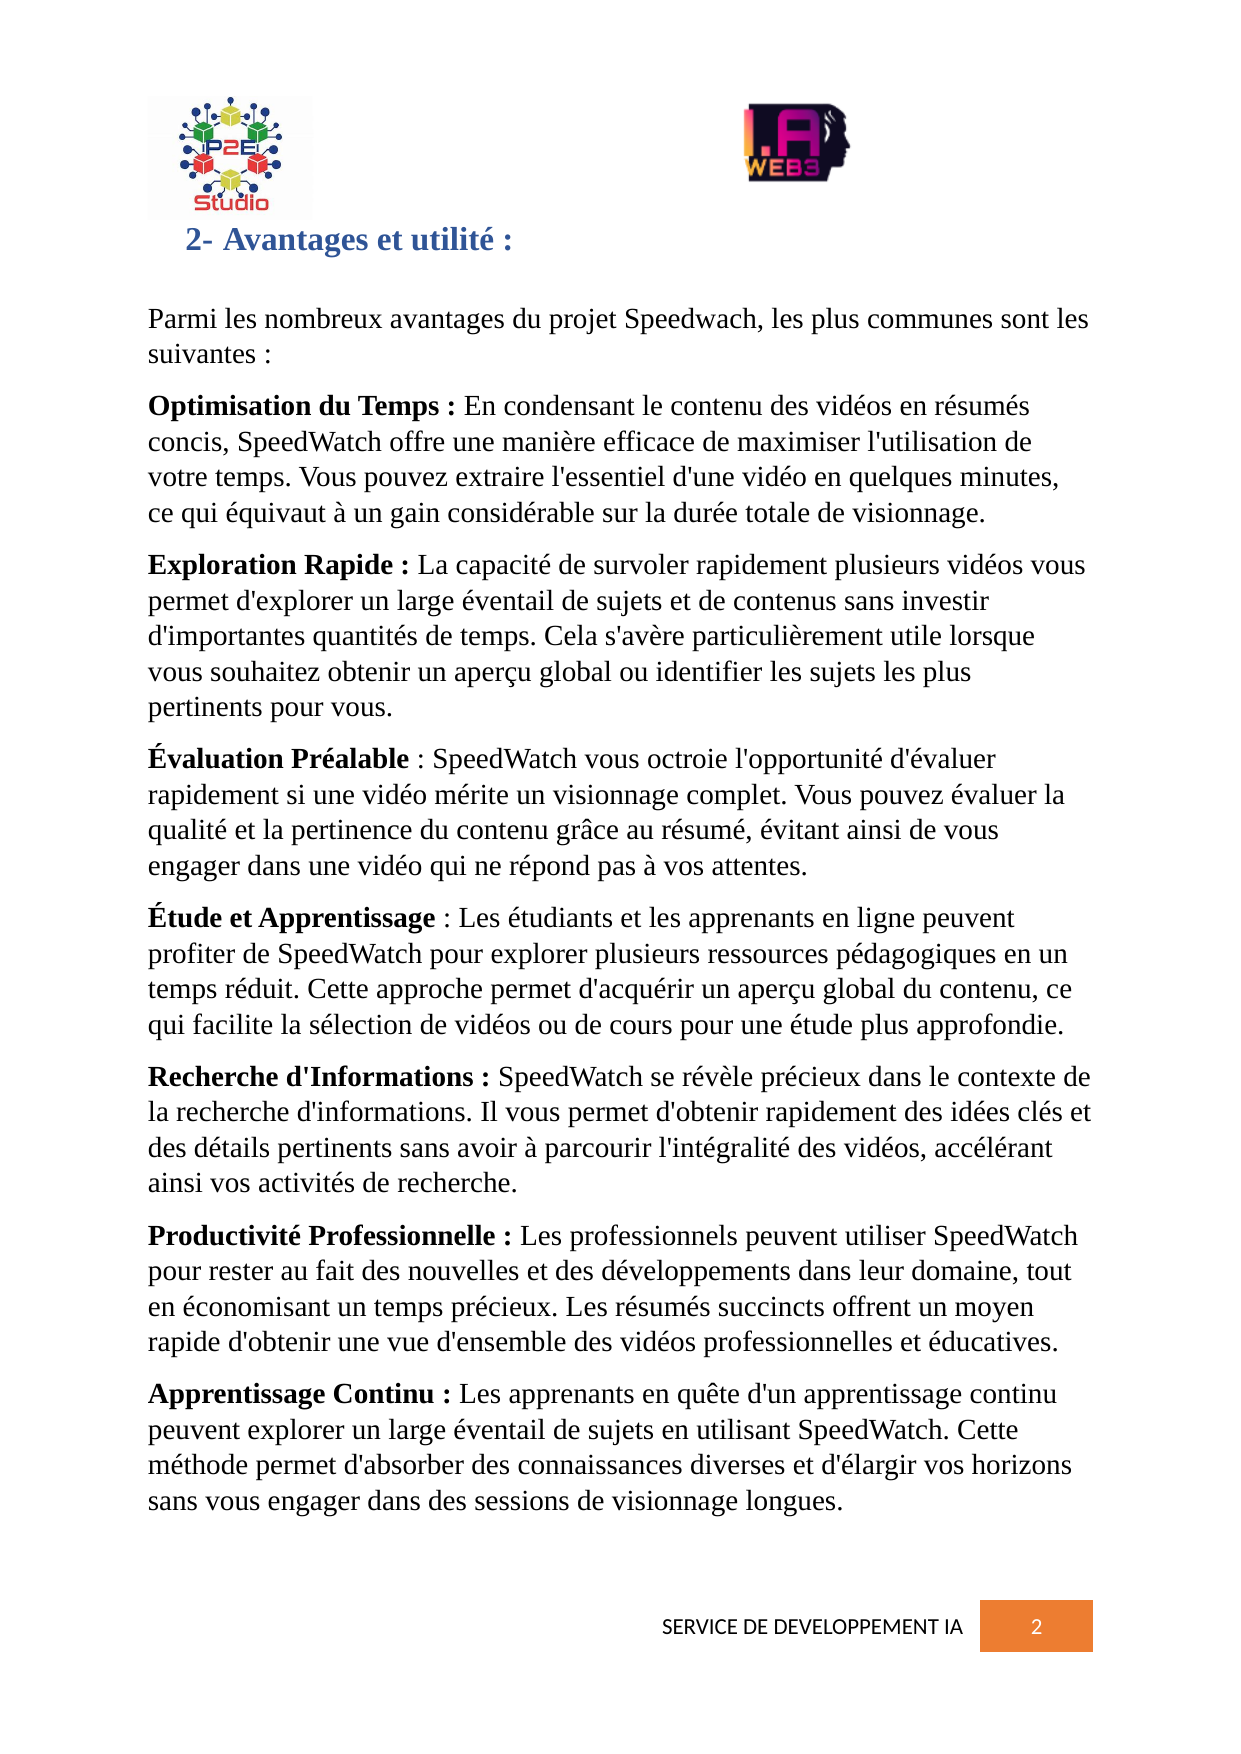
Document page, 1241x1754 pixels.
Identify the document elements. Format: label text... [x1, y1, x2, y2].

text Évaluation Préalable : SpeedWatch vous octroie l'opportunité d'évaluer rapidement si une vidéo mérite un visionnage complet. Vous pouvez évaluer la qualité et la pertinence du contenu grâce au résumé, évitant ainsi de vous engager dans une vidéo qui ne répond pas à vos attentes. [148, 741, 1093, 882]
text Recherche d'Informations : SpeedWatch se révèle précieux dans le contexte de la recherche d'informations. Il vous permet d'obtenir rapidement des idées clés et des détails pertinents sans avoir à parcourir l'intégralité des vidéos, accélérant ainsi vos activités de recherche. [148, 1059, 1093, 1199]
text Étude et Apprentissage : Les étudiants et les apprenants en ligne peuvent profiter de SpeedWatch pour explorer plusieurs ressources pédagogiques en un temps réduit. Cette approche permet d'acquérir un aperçu global du contenu, ce qui facilite la sélection de vidéos ou de cours pour une étude plus approfondie. [148, 900, 1093, 1040]
list Avantages et utilité : [185, 219, 1093, 298]
text Productivité Professionnelle : Les professionnels peuvent utiliser SpeedWatch pour rester au fait des nouvelles et des développements dans leur domaine, tout en économisant un temps précieux. Les résumés succincts offrent un moyen rapide d'obtenir une vue d'ensemble des vidéos professionnelles et éducatives. [148, 1218, 1093, 1358]
text Apprentissage Continu : Les apprenants en quête d'un apprentissage continu peuvent explorer un large éventail de sujets en utilisant SpeedWatch. Cette méthode permet d'absorber des connaissances diverses et d'élargir vos horizons sans vous engager dans des sessions de visionnage longues. [148, 1376, 1093, 1517]
text Exploration Rapide : La capacité de survoler rapidement plusieurs vidéos vous permet d'explorer un large éventail de sujets et de contenus sans investir d'importantes quantités de temps. Cela s'avère particulièrement utile lorsque vous souhaitez obtenir un aperçu global ou identifier les sujets les plus pertinents pour vous. [148, 547, 1093, 723]
text Optimisation du Temps : En condensant le contenu des vidéos en résumés concis, SpeedWatch offre une manière efficace de maximiser l'utilisation de votre temps. Vous pouvez extraire l'essentiel d'une vidéo en quelques minutes, ce qui équivaut à un gain considérable sur la durée totale de visionnage. [148, 388, 1093, 528]
text Parmi les nombreux avantages du projet Speedwach, les plus communes sont les suivantes : [148, 301, 1093, 370]
